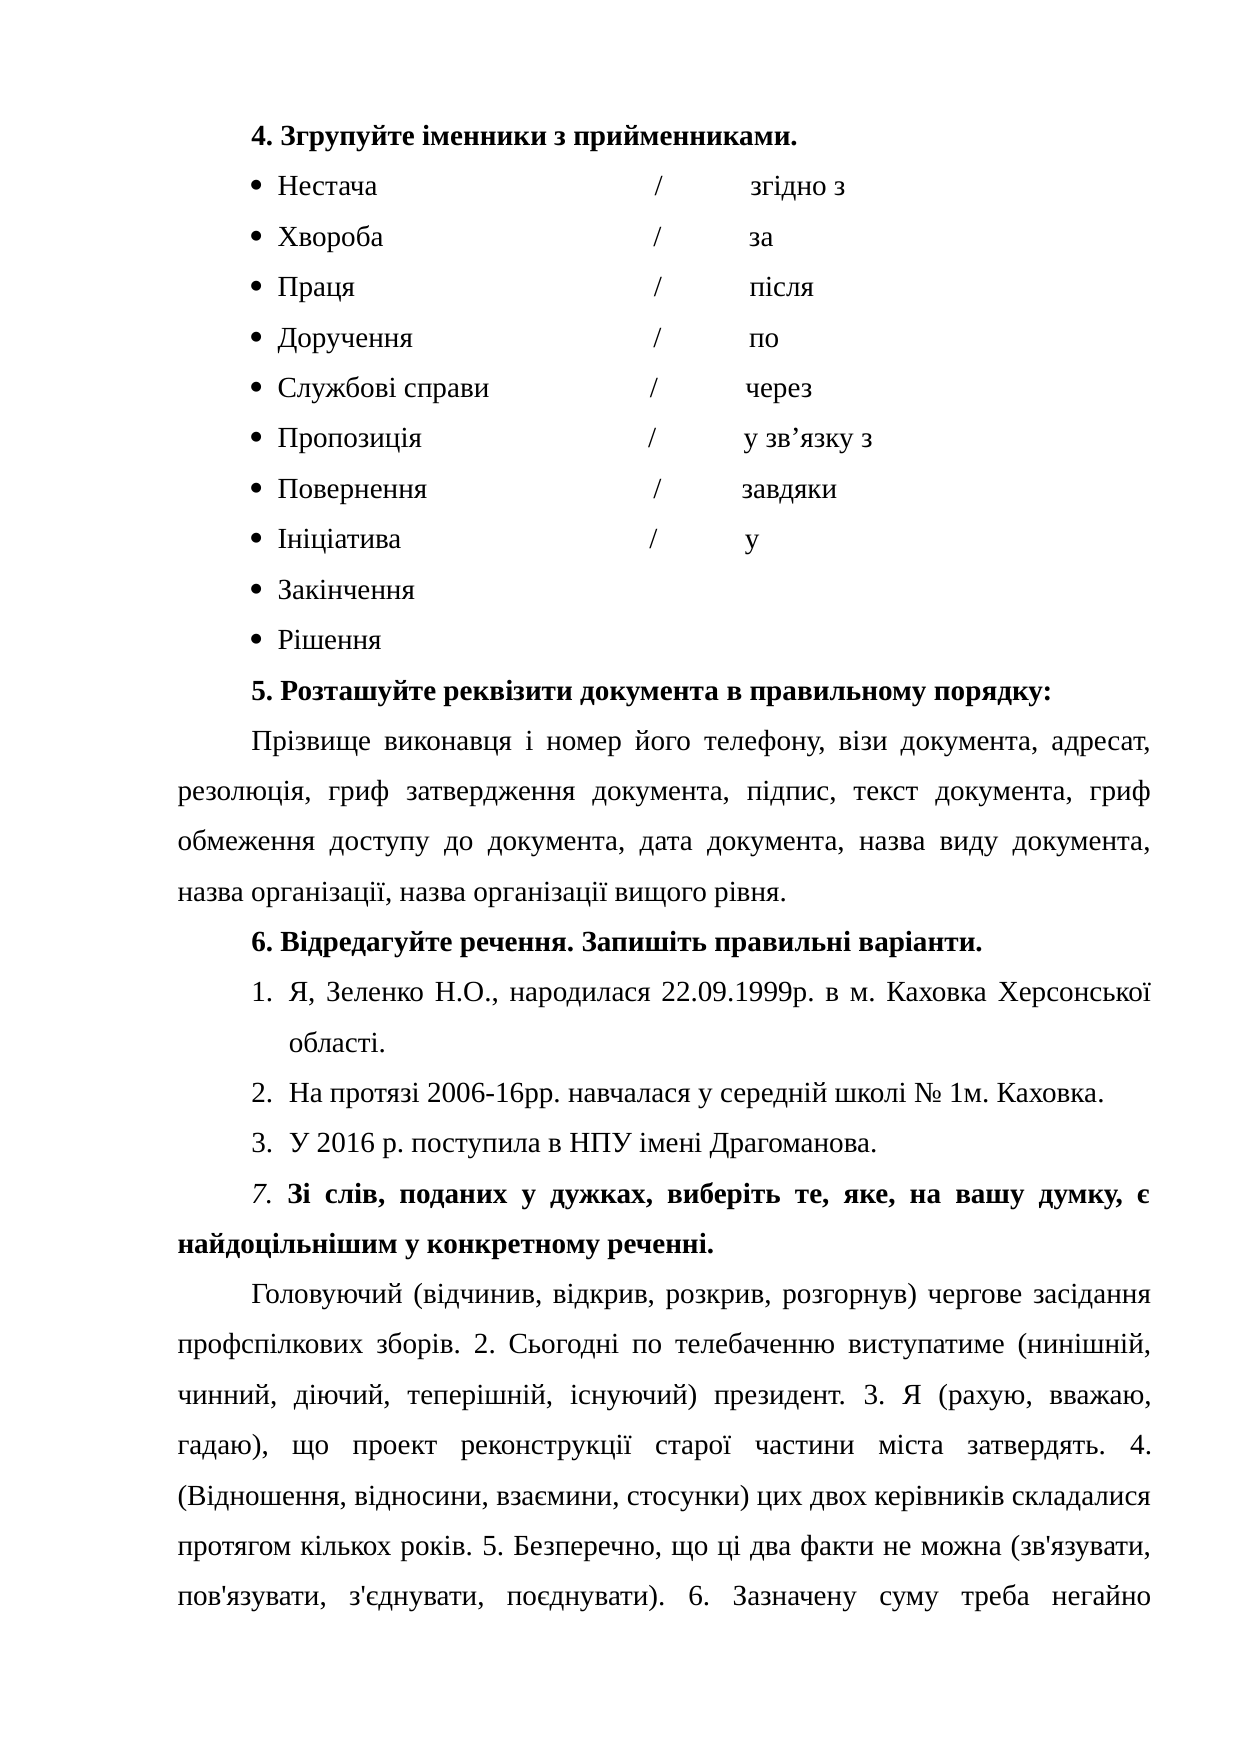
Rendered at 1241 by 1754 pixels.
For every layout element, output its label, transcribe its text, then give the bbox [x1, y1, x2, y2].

text Головуючий (відчинив, відкрив, розкрив, розгорнув) чергове засідання профспілкових зборів. 2. Сьогодні по телебаченню виступатиме (нинішній, чинний, діючий, теперішній, існуючий) президент. 3. Я (рахую, вважаю, гадаю), що проект реконструкції старої частини міста затвердять. 4. (Відношення, відносини, взаємини, стосунки) цих двох керівників складалися протягом кількох років. 5. Безперечно, що ці два факти не можна (зв'язувати, пов'язувати, з'єднувати, поєднувати). 6. Зазначену суму треба негайно [177, 1276, 1152, 1612]
text 5. Розташуйте реквізити документа в правильному порядку: [177, 673, 1152, 706]
list Закінчення [177, 572, 1152, 605]
list Доручення / по [177, 320, 1152, 353]
list Я, Зеленко Н.О., народилася 22.09.1999р. в м. Каховка Херсонської області. [251, 974, 1152, 1058]
text Прізвище виконавця і номер його телефону, візи документа, адресат, резолюція, гриф затвердження документа, підпис, текст документа, гриф обмеження доступу до документа, дата документа, назва виду документа, назва організації, назва організації вищого рівня. [177, 723, 1152, 907]
list Хвороба / за [177, 219, 1152, 252]
list Службові справи / через [177, 370, 1152, 404]
list Праця / після [177, 269, 1152, 303]
list Повернення / завдяки [177, 471, 1152, 504]
text 7. Зі слів, поданих у дужках, виберіть те, яке, на вашу думку, є найдоцільнішим у конкретному реченні. [177, 1176, 1152, 1259]
text 6. Відредагуйте речення. Запишіть правильні варіанти. [177, 924, 1152, 958]
text 4. Згрупуйте іменники з прийменниками. [177, 118, 1152, 152]
list Нестача / згідно з [177, 168, 1152, 202]
list Рішення [177, 622, 1152, 656]
list Пропозиція / у зв’язку з [177, 421, 1152, 454]
list У 2016 р. поступила в НПУ імені Драгоманова. [251, 1125, 1152, 1159]
list Ініціатива / у [177, 521, 1152, 555]
list На протязі 2006-16рр. навчалася у середній школі № 1м. Каховка. [251, 1075, 1152, 1109]
